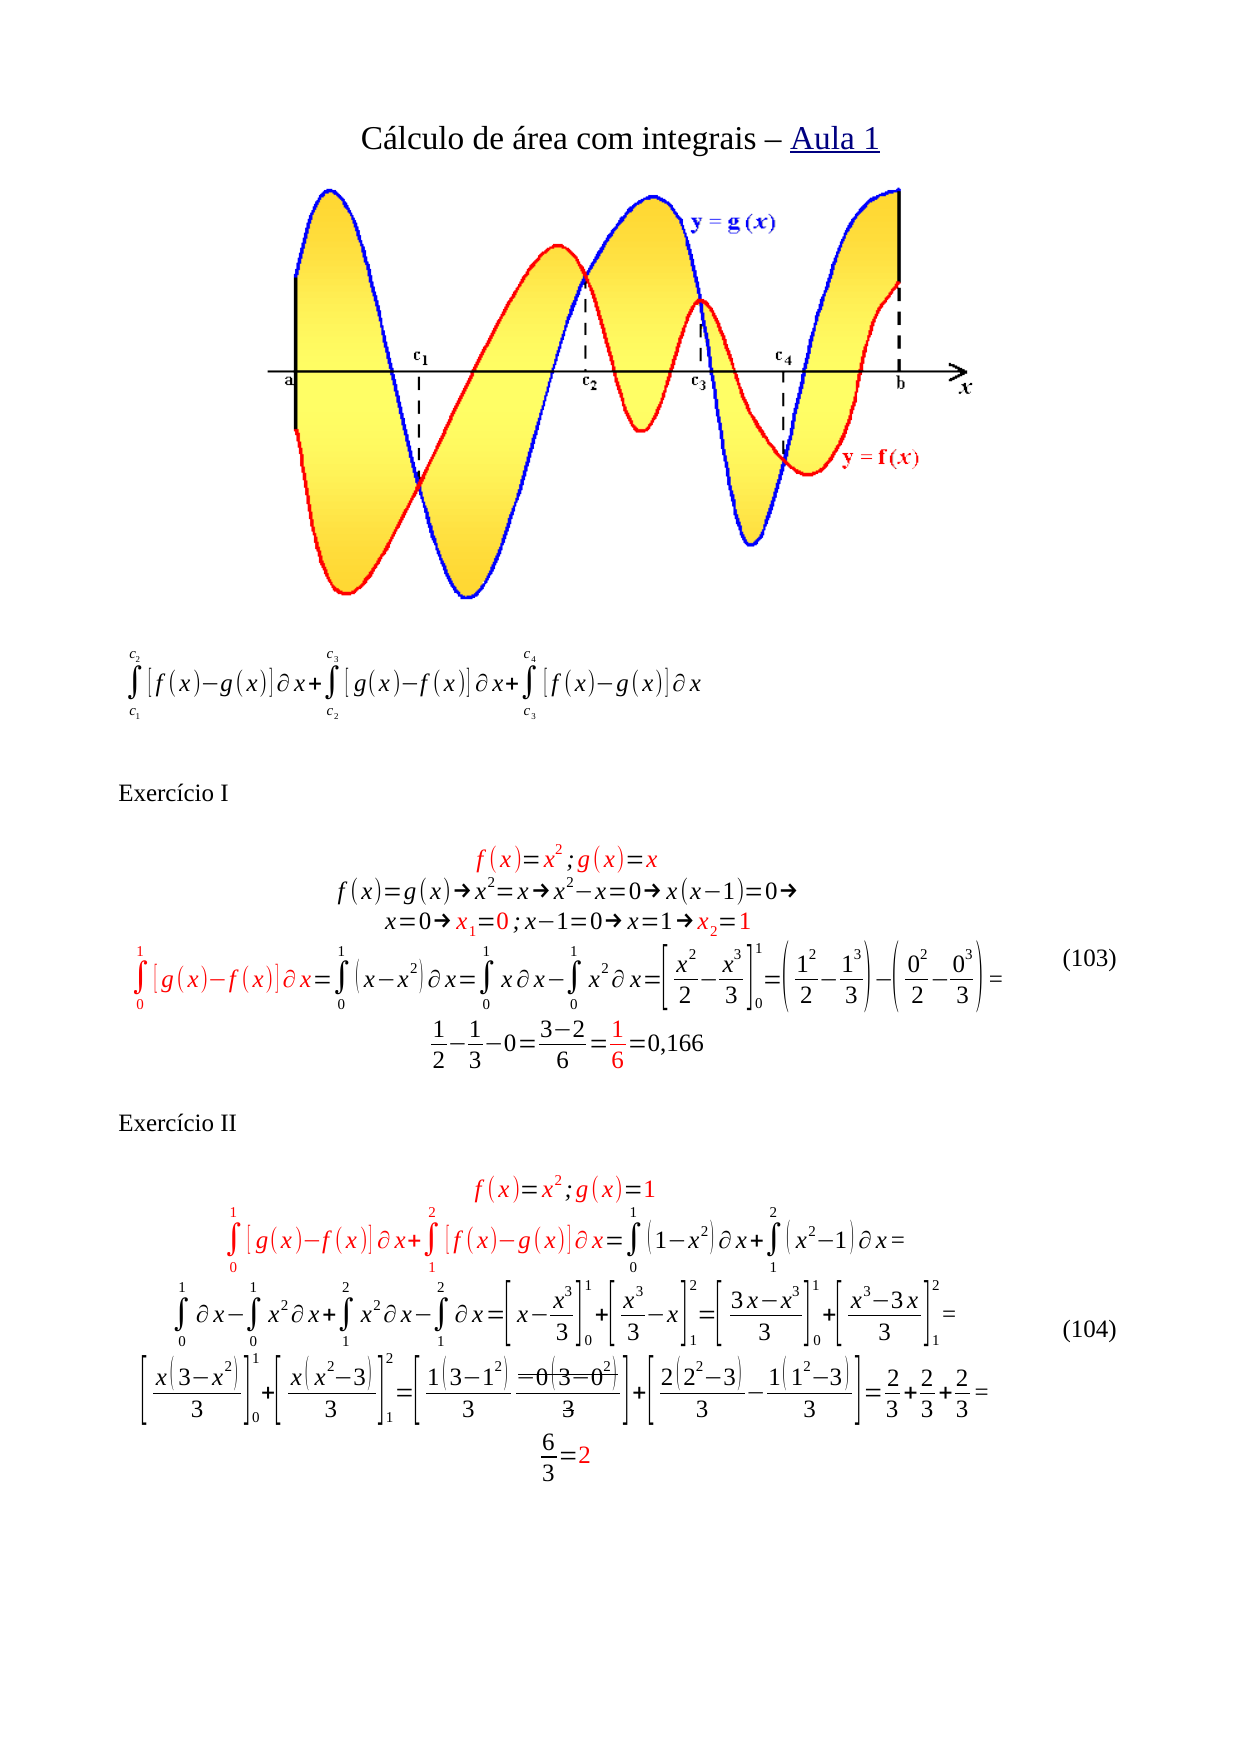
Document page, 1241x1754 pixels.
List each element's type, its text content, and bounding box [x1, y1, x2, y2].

picture [265, 185, 975, 602]
table_header (104) [1010, 1166, 1122, 1492]
table_header [118, 835, 1010, 1079]
text Exercício II [118, 1108, 1122, 1137]
text Exercício I [118, 778, 1122, 807]
text Cálculo de área com integrais – Aula 1 [118, 118, 1122, 156]
table_header [118, 1166, 1010, 1492]
table_header (103) [1010, 835, 1122, 1079]
